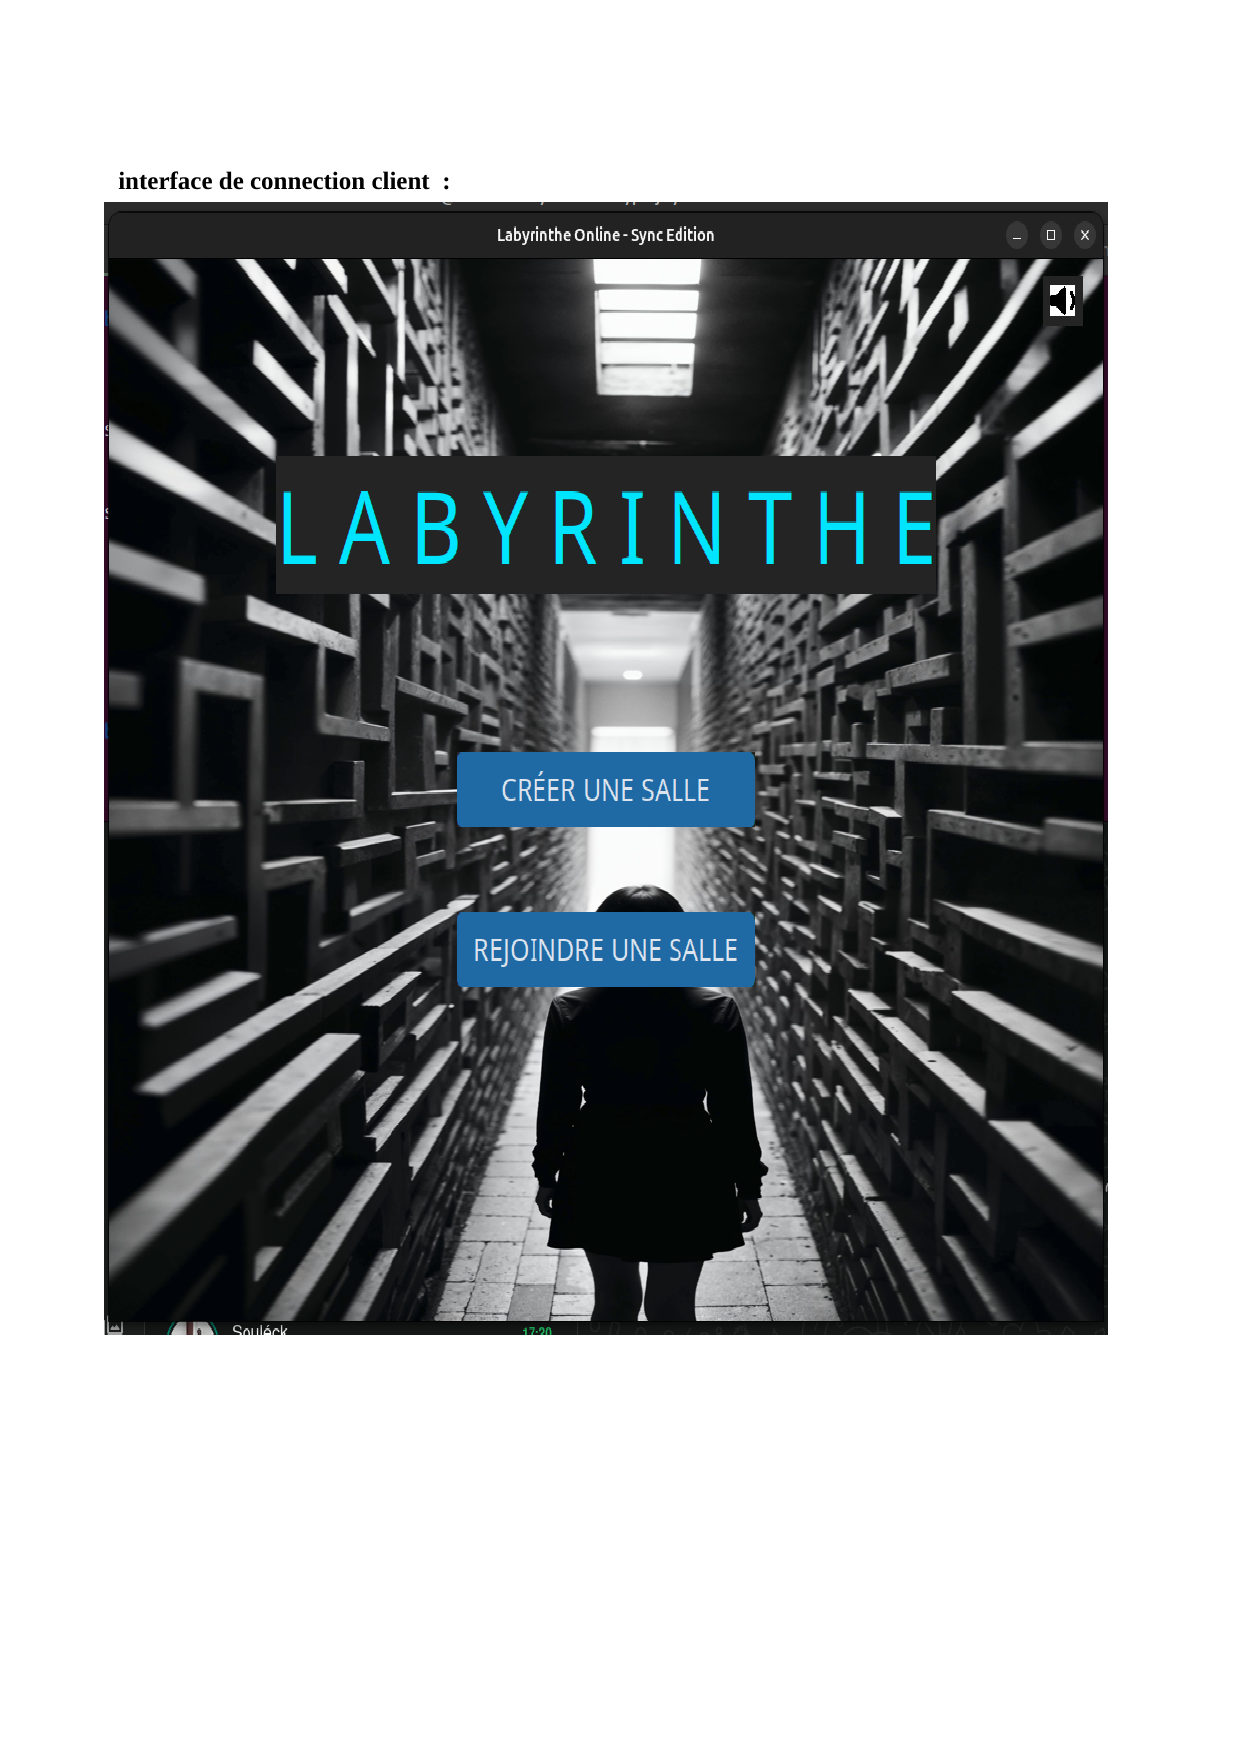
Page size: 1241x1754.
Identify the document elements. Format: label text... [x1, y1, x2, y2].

text interface de connection client : [118, 166, 1122, 194]
picture [104, 202, 1108, 1335]
